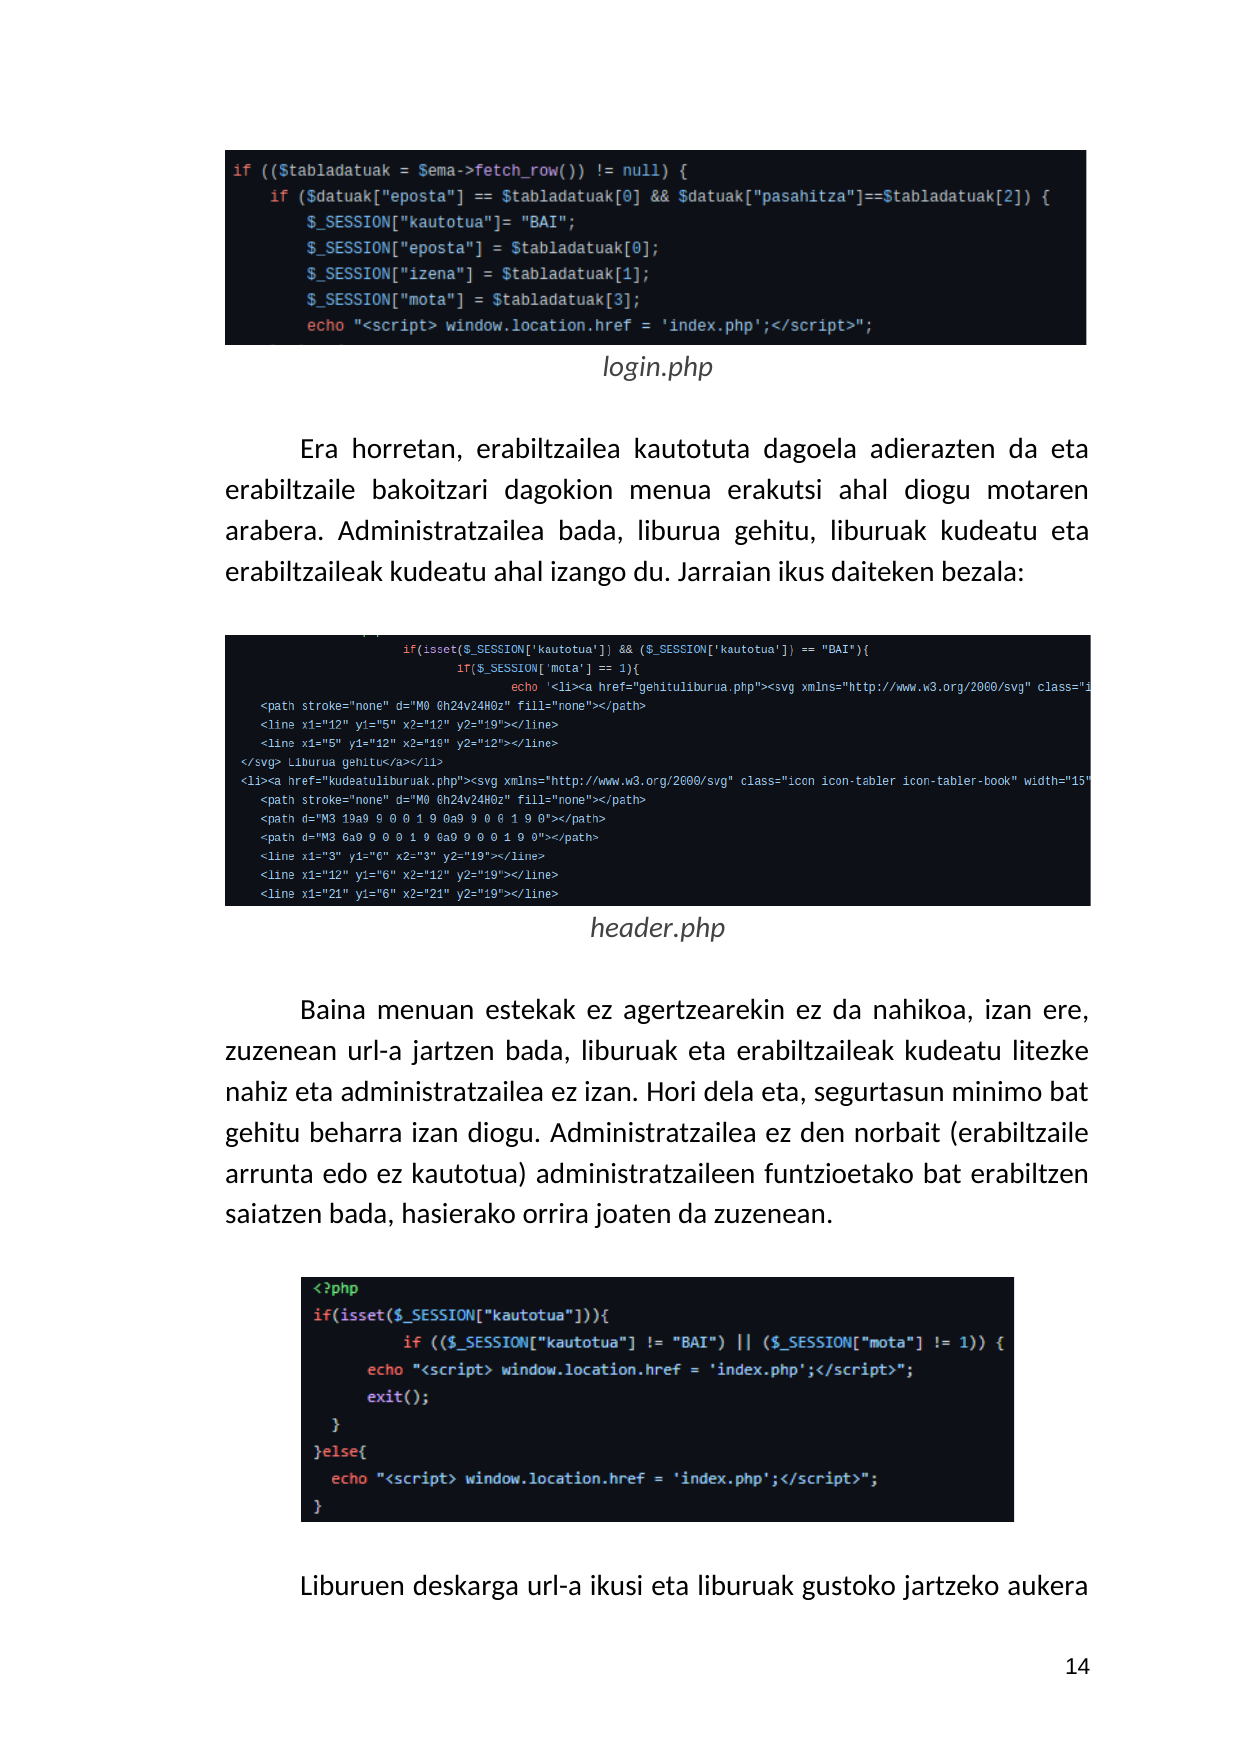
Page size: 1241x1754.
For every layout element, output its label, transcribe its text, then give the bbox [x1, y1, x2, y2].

text Liburuen deskarga url-a ikusi eta liburuak gustoko jartzeko aukera [225, 1567, 1090, 1602]
text login.php [150, 348, 1090, 384]
text Era horretan, erabiltzailea kautotuta dagoela adierazten da eta erabiltzaile bakoitzari dagokion menua erakutsi ahal diogu motaren arabera. Administratzailea bada, liburua gehitu, liburuak kudeatu eta erabiltzaileak kudeatu ahal izango du. Jarraian ikus daiteken bezala: [225, 430, 1090, 589]
picture [225, 635, 1091, 906]
text header.php [150, 909, 1090, 945]
picture [225, 230, 1087, 345]
picture [301, 1277, 1015, 1522]
text Baina menuan estekak ez agertzearekin ez da nahikoa, izan ere, zuzenean url-a jartzen bada, liburuak eta erabiltzaileak kudeatu litezke nahiz eta administratzailea ez izan. Hori dela eta, segurtasun minimo bat gehitu beharra izan diogu. Administratzailea ez den norbait (erabiltzaile arrunta edo ez kautotua) administratzaileen funtzioetako bat erabiltzen saiatzen bada, hasierako orrira joaten da zuzenean. [225, 991, 1090, 1231]
